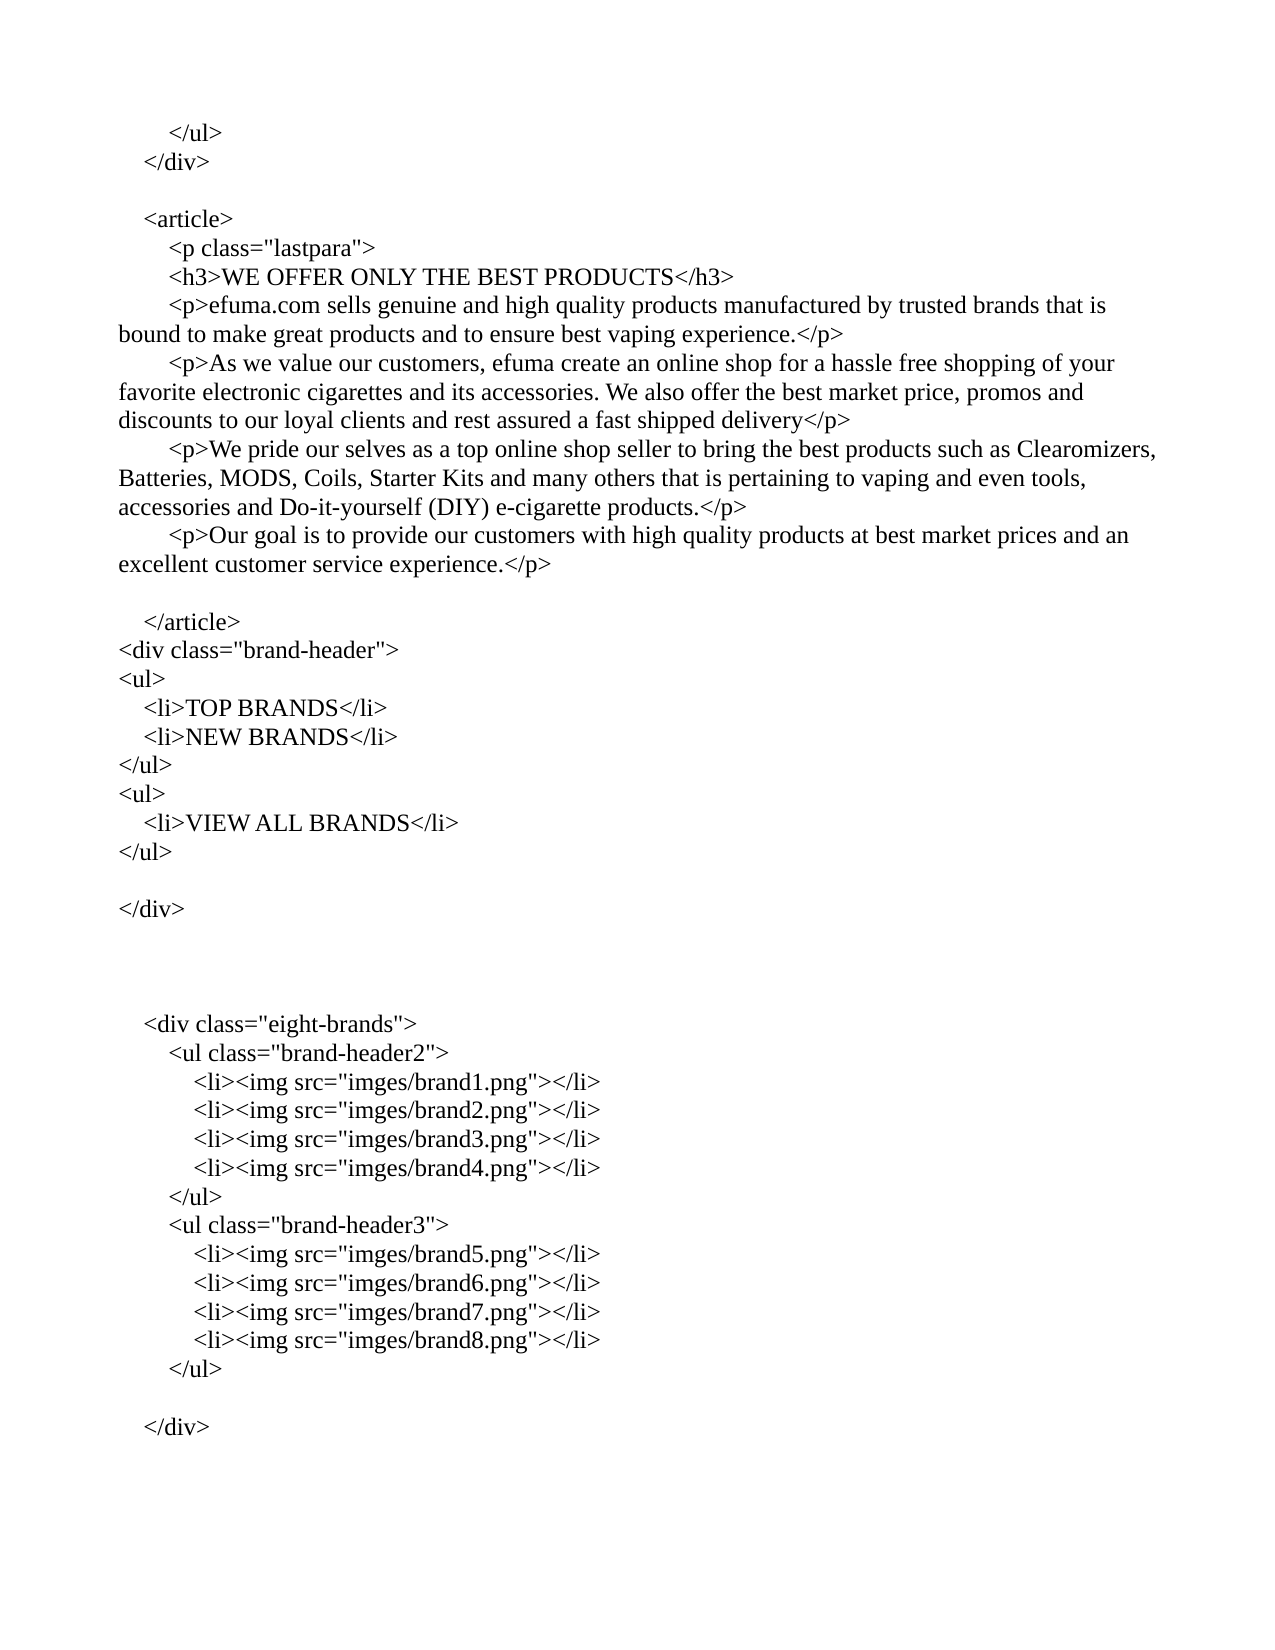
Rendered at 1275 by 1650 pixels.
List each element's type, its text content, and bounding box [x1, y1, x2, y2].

text </div> [118, 894, 1157, 923]
text <li><img src="imges/brand7.png"></li> [118, 1297, 1157, 1326]
text <article> [118, 204, 1157, 233]
text <li><img src="imges/brand2.png"></li> [118, 1096, 1157, 1124]
text <li>NEW BRANDS</li> [118, 722, 1157, 751]
text <li><img src="imges/brand4.png"></li> [118, 1153, 1157, 1182]
text <li><img src="imges/brand5.png"></li> [118, 1239, 1157, 1268]
text </ul> [118, 1182, 1157, 1211]
text <ul class="brand-header2"> [118, 1038, 1157, 1067]
text <li><img src="imges/brand3.png"></li> [118, 1124, 1157, 1153]
text <p>efuma.com sells genuine and high quality products manufactured by trusted brands that is bound to make great products and to ensure best vaping experience.</p> [118, 291, 1157, 348]
text <ul> [118, 664, 1157, 693]
text </div> [118, 147, 1157, 176]
text </article> [118, 607, 1157, 636]
text <p>We pride our selves as a top online shop seller to bring the best products such as Clearomizers, Batteries, MODS, Coils, Starter Kits and many others that is pertaining to vaping and even tools, accessories and Do-it-yourself (DIY) e-cigarette products.</p> [118, 434, 1157, 521]
text <div class="eight-brands"> [118, 1009, 1157, 1038]
text <p>As we value our customers, efuma create an online shop for a hassle free shopping of your favorite electronic cigarettes and its accessories. We also offer the best market price, promos and discounts to our loyal clients and rest assured a fast shipped delivery</p> [118, 348, 1157, 434]
text <p>Our goal is to provide our customers with high quality products at best market prices and an excellent customer service experience.</p> [118, 521, 1157, 578]
text <li><img src="imges/brand6.png"></li> [118, 1268, 1157, 1297]
text <li><img src="imges/brand1.png"></li> [118, 1067, 1157, 1096]
text <ul> [118, 779, 1157, 808]
text </ul> [118, 1354, 1157, 1383]
text </ul> [118, 837, 1157, 866]
text </ul> [118, 118, 1157, 147]
text <ul class="brand-header3"> [118, 1211, 1157, 1239]
text </ul> [118, 751, 1157, 779]
text <li>TOP BRANDS</li> [118, 693, 1157, 722]
text <li><img src="imges/brand8.png"></li> [118, 1326, 1157, 1354]
text <li>VIEW ALL BRANDS</li> [118, 808, 1157, 837]
text <p class="lastpara"> [118, 233, 1157, 262]
text <h3>WE OFFER ONLY THE BEST PRODUCTS</h3> [118, 262, 1157, 291]
text <div class="brand-header"> [118, 636, 1157, 664]
text </div> [118, 1412, 1157, 1441]
